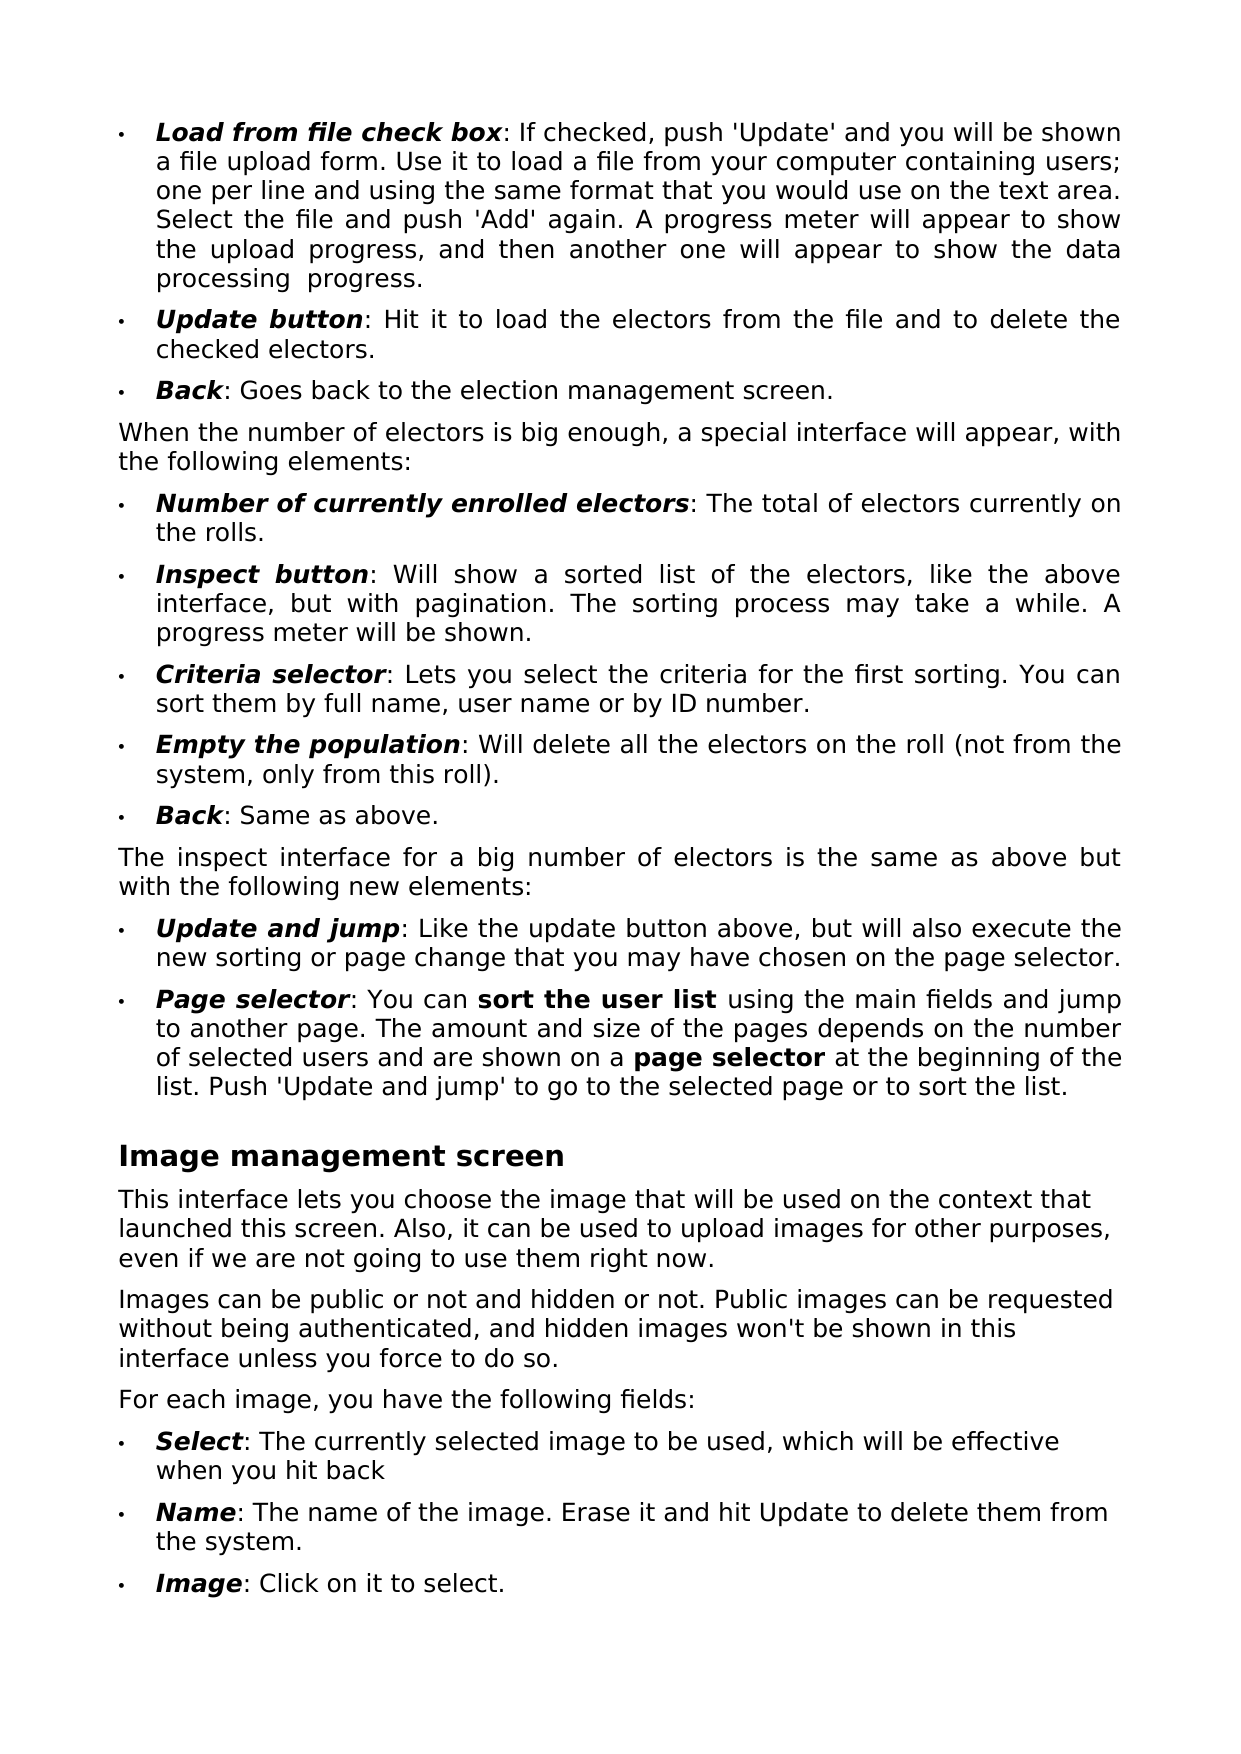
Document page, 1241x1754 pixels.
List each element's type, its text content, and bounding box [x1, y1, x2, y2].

subtitle Image management screen [118, 1139, 1122, 1173]
list Inspect button: Will show a sorted list of the electors, like the above interface, but with pagination. The sorting process may take a while. A progress meter will be shown. [118, 560, 1122, 647]
text Images can be public or not and hidden or not. Public images can be requested without being authenticated, and hidden images won't be shown in this interface unless you force to do so. [118, 1285, 1122, 1373]
text For each image, you have the following fields: [118, 1385, 1122, 1414]
text When the number of electors is big enough, a special interface will appear, with the following elements: [118, 418, 1122, 476]
list Update button: Hit it to load the electors from the file and to delete the checked electors. [118, 306, 1122, 364]
text The inspect interface for a big number of electors is the same as above but with the following new elements: [118, 843, 1122, 901]
list Back: Goes back to the election management screen. [118, 376, 1122, 406]
list Name: The name of the image. Erase it and hit Update to delete them from the system. [118, 1498, 1122, 1556]
list Empty the population: Will delete all the electors on the roll (not from the system, only from this roll). [118, 731, 1122, 789]
list Number of currently enrolled electors: The total of electors currently on the rolls. [118, 489, 1122, 547]
list Image: Click on it to select. [118, 1569, 1122, 1598]
text This interface lets you choose the image that will be used on the context that launched this screen. Also, it can be used to upload images for other purposes, even if we are not going to use them right now. [118, 1185, 1122, 1273]
list Criteria selector: Lets you select the criteria for the first sorting. You can sort them by full name, user name or by ID number. [118, 660, 1122, 718]
list Back: Same as above. [118, 801, 1122, 831]
list Update and jump: Like the update button above, but will also execute the new sorting or page change that you may have chosen on the page selector. [118, 914, 1122, 972]
list Select: The currently selected image to be used, which will be effective when you hit back [118, 1427, 1122, 1485]
list Page selector: You can sort the user list using the main fields and jump to another page. The amount and size of the pages depends on the number of selected users and are shown on a page selector at the beginning of the list. Push 'Update and jump' to go to the selected page or to sort the list. [118, 985, 1122, 1101]
list Load from file check box: If checked, push 'Update' and you will be shown a file upload form. Use it to load a file from your computer containing users; one per line and using the same format that you would use on the text area. Select the file and push 'Add' again. A progress meter will appear to show the upload progress, and then another one will appear to show the data processing progress. [118, 118, 1122, 293]
